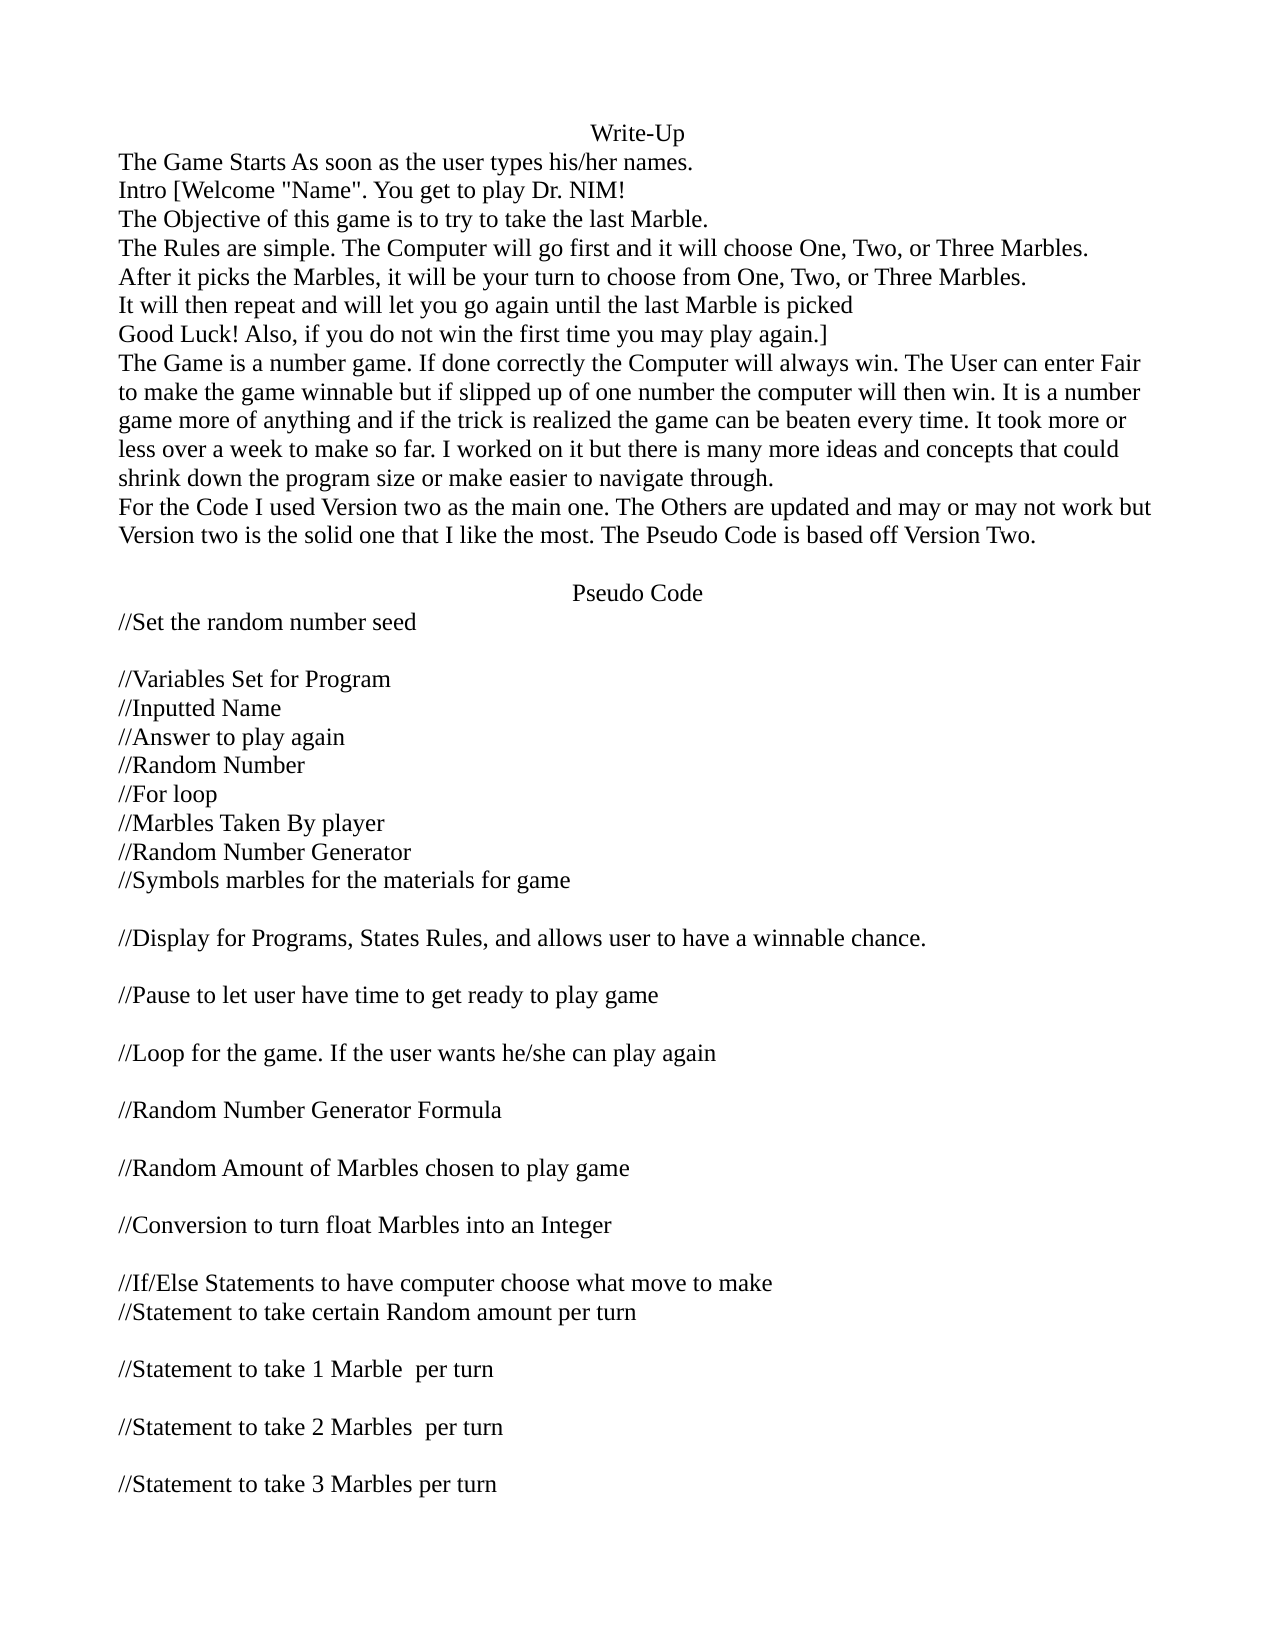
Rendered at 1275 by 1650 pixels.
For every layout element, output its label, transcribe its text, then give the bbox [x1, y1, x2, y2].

text Intro [Welcome "Name". You get to play Dr. NIM! [118, 176, 1157, 204]
text //Statement to take certain Random amount per turn [44, 1297, 1157, 1326]
text For the Code I used Version two as the main one. The Others are updated and may or may not work but Version two is the solid one that I like the most. The Pseudo Code is based off Version Two. [118, 492, 1157, 549]
text //Statement to take 2 Marbles per turn [44, 1412, 1157, 1441]
text //Random Number [118, 751, 1157, 779]
text //Marbles Taken By player [118, 808, 1157, 837]
text //Random Amount of Marbles chosen to play game [44, 1153, 1157, 1182]
text //Pause to let user have time to get ready to play game [44, 981, 1157, 1009]
text Pseudo Code [118, 578, 1157, 607]
text //Statement to take 1 Marble per turn [44, 1354, 1157, 1383]
text It will then repeat and will let you go again until the last Marble is picked [118, 291, 1157, 319]
text //Display for Programs, States Rules, and allows user to have a winnable chance. [118, 923, 1157, 952]
text //Symbols marbles for the materials for game [118, 866, 1157, 894]
text //Inputted Name [118, 693, 1157, 722]
text After it picks the Marbles, it will be your turn to choose from One, Two, or Three Marbles. [118, 262, 1157, 291]
text //Variables Set for Program [118, 664, 1157, 693]
text //If/Else Statements to have computer choose what move to make [44, 1268, 1157, 1297]
text //Conversion to turn float Marbles into an Integer [44, 1211, 1157, 1239]
text The Rules are simple. The Computer will go first and it will choose One, Two, or Three Marbles. [118, 233, 1157, 262]
text //Random Number Generator Formula [44, 1096, 1157, 1124]
text //Set the random number seed [118, 607, 1157, 636]
text //For loop [118, 779, 1157, 808]
text The Game Starts As soon as the user types his/her names. [118, 147, 1157, 176]
text The Objective of this game is to try to take the last Marble. [118, 204, 1157, 233]
text //Loop for the game. If the user wants he/she can play again [44, 1038, 1157, 1067]
text //Statement to take 3 Marbles per turn [44, 1469, 1157, 1498]
text The Game is a number game. If done correctly the Computer will always win. The User can enter Fair to make the game winnable but if slipped up of one number the computer will then win. It is a number game more of anything and if the trick is realized the game can be beaten every time. It took more or less over a week to make so far. I worked on it but there is many more ideas and concepts that could shrink down the program size or make easier to navigate through. [118, 348, 1157, 492]
text Write-Up [118, 118, 1157, 147]
text Good Luck! Also, if you do not win the first time you may play again.] [118, 319, 1157, 348]
text //Answer to play again [118, 722, 1157, 751]
text //Random Number Generator [118, 837, 1157, 866]
